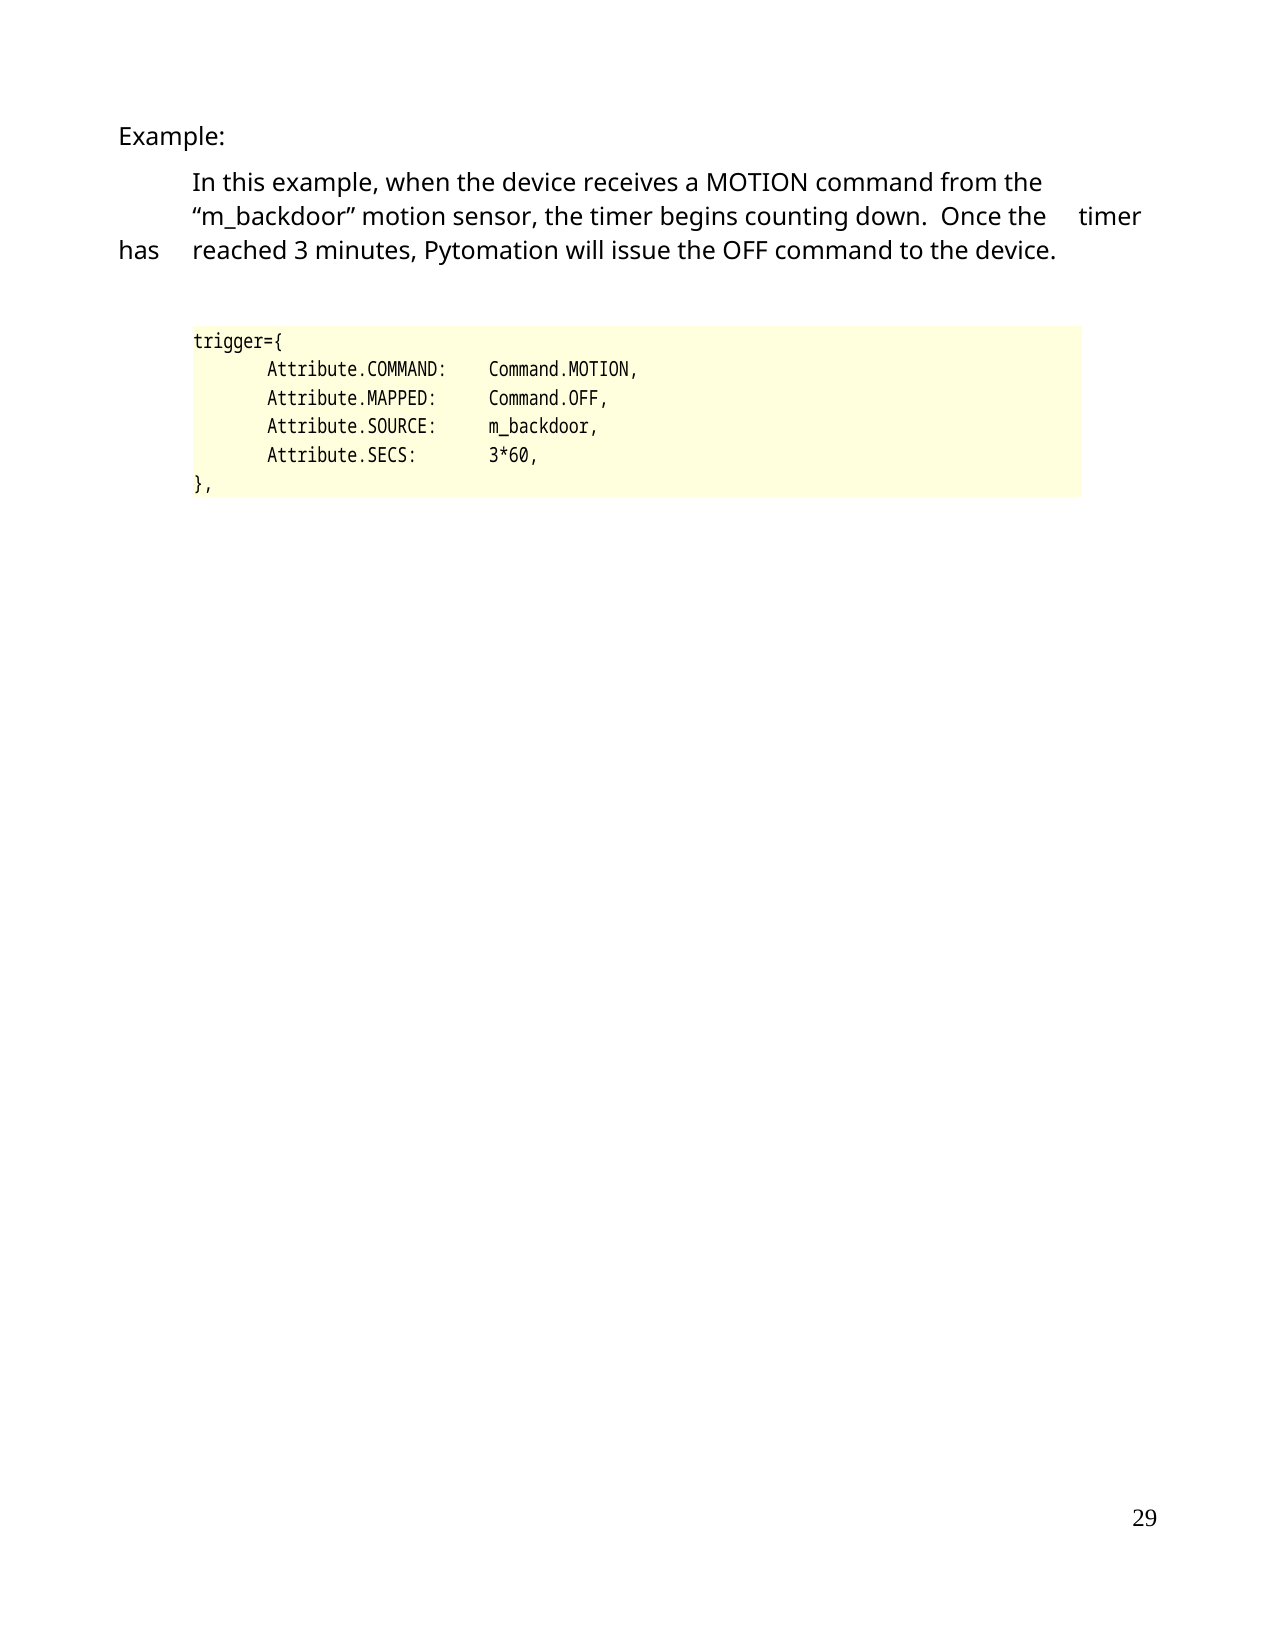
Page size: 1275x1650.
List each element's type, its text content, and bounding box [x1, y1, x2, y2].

text Attribute.SECS: 3*60, [193, 440, 1082, 468]
text Attribute.COMMAND: Command.MOTION, [193, 354, 1082, 383]
text Example: [118, 118, 1157, 152]
text In this example, when the device receives a MOTION command from the “m_backdoor” motion sensor, the timer begins counting down. Once the timer has reached 3 minutes, Pytomation will issue the OFF command to the device. [118, 165, 1157, 267]
text Attribute.MAPPED: Command.OFF, [193, 383, 1082, 411]
text }, [193, 468, 1082, 497]
text trigger={ [193, 326, 1082, 354]
text Attribute.SOURCE: m_backdoor, [193, 411, 1082, 440]
